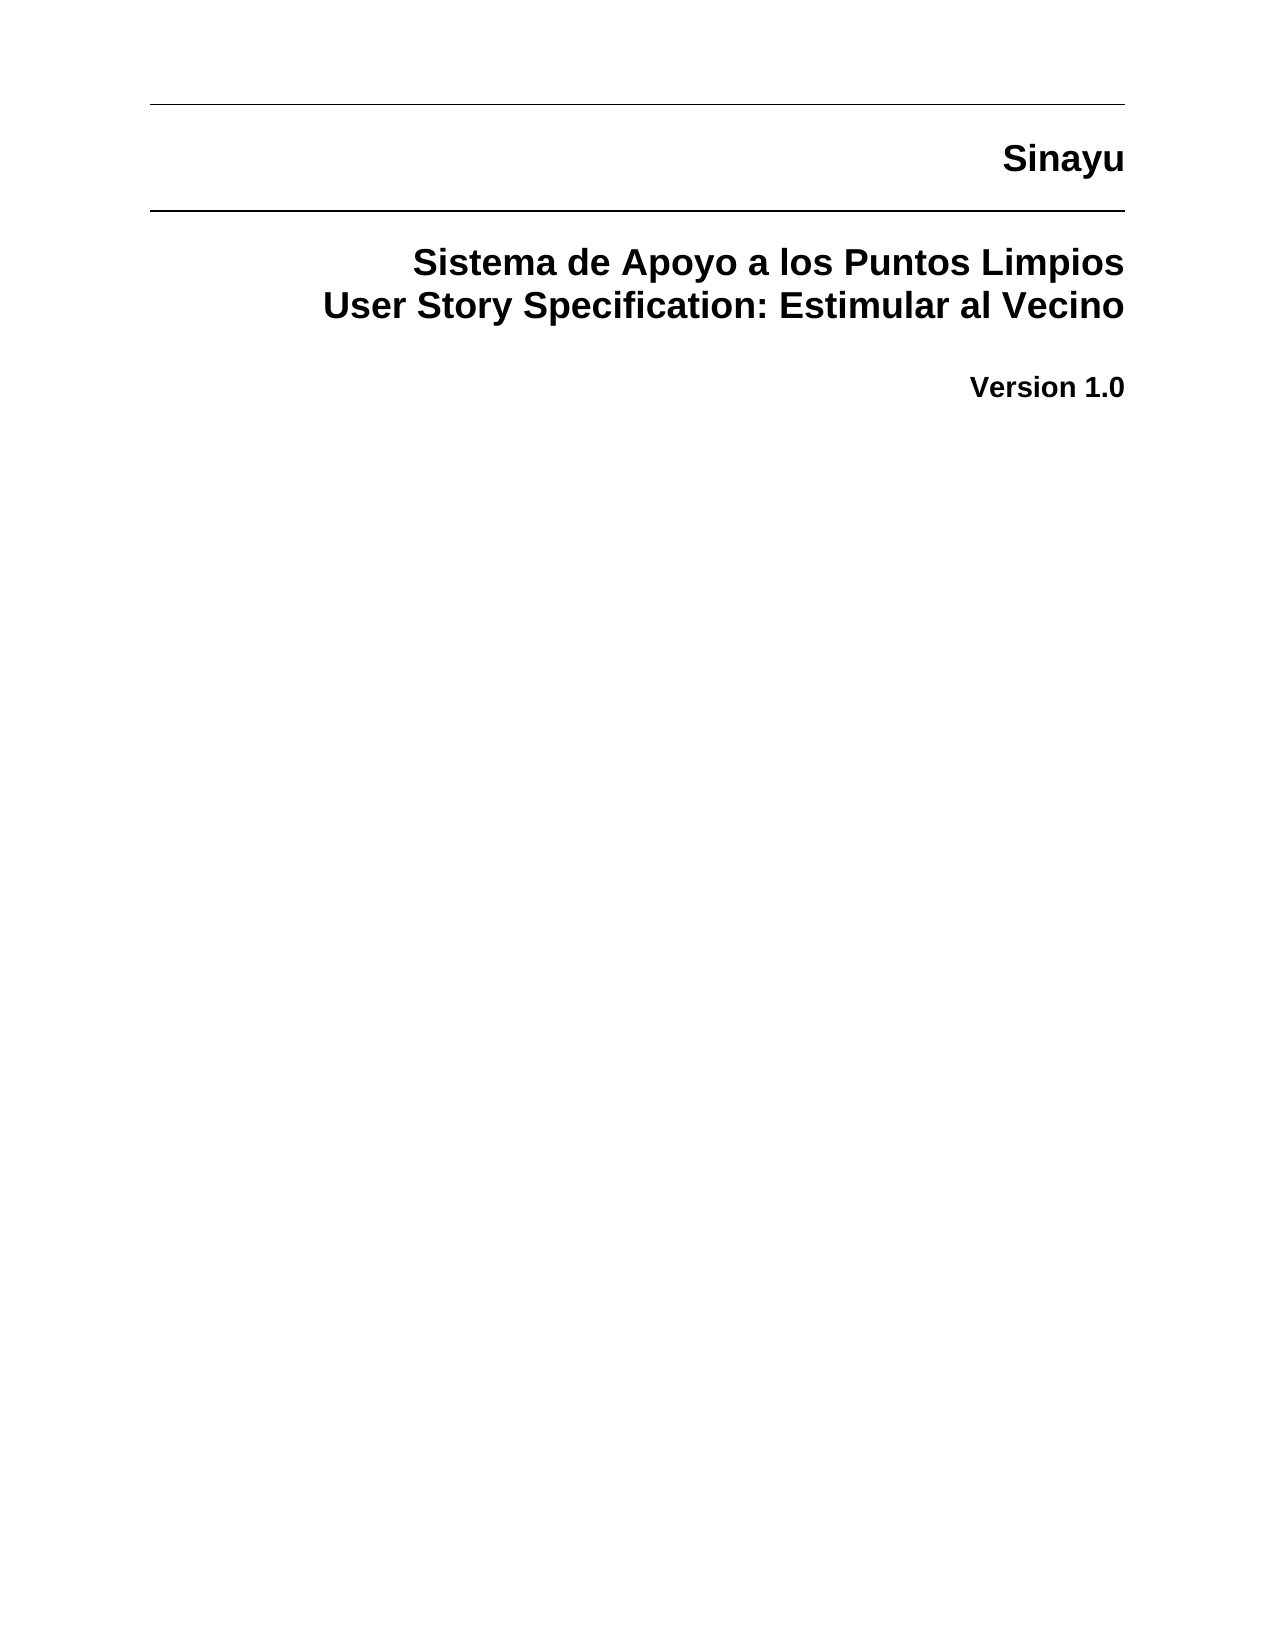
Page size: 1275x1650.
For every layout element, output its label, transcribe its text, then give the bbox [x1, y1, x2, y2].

subtitle User Story Specification: Estimular al Vecino [150, 283, 1125, 327]
subtitle Sistema de Apoyo a los Puntos Limpios [150, 240, 1125, 283]
subtitle Version 1.0 [150, 370, 1125, 403]
